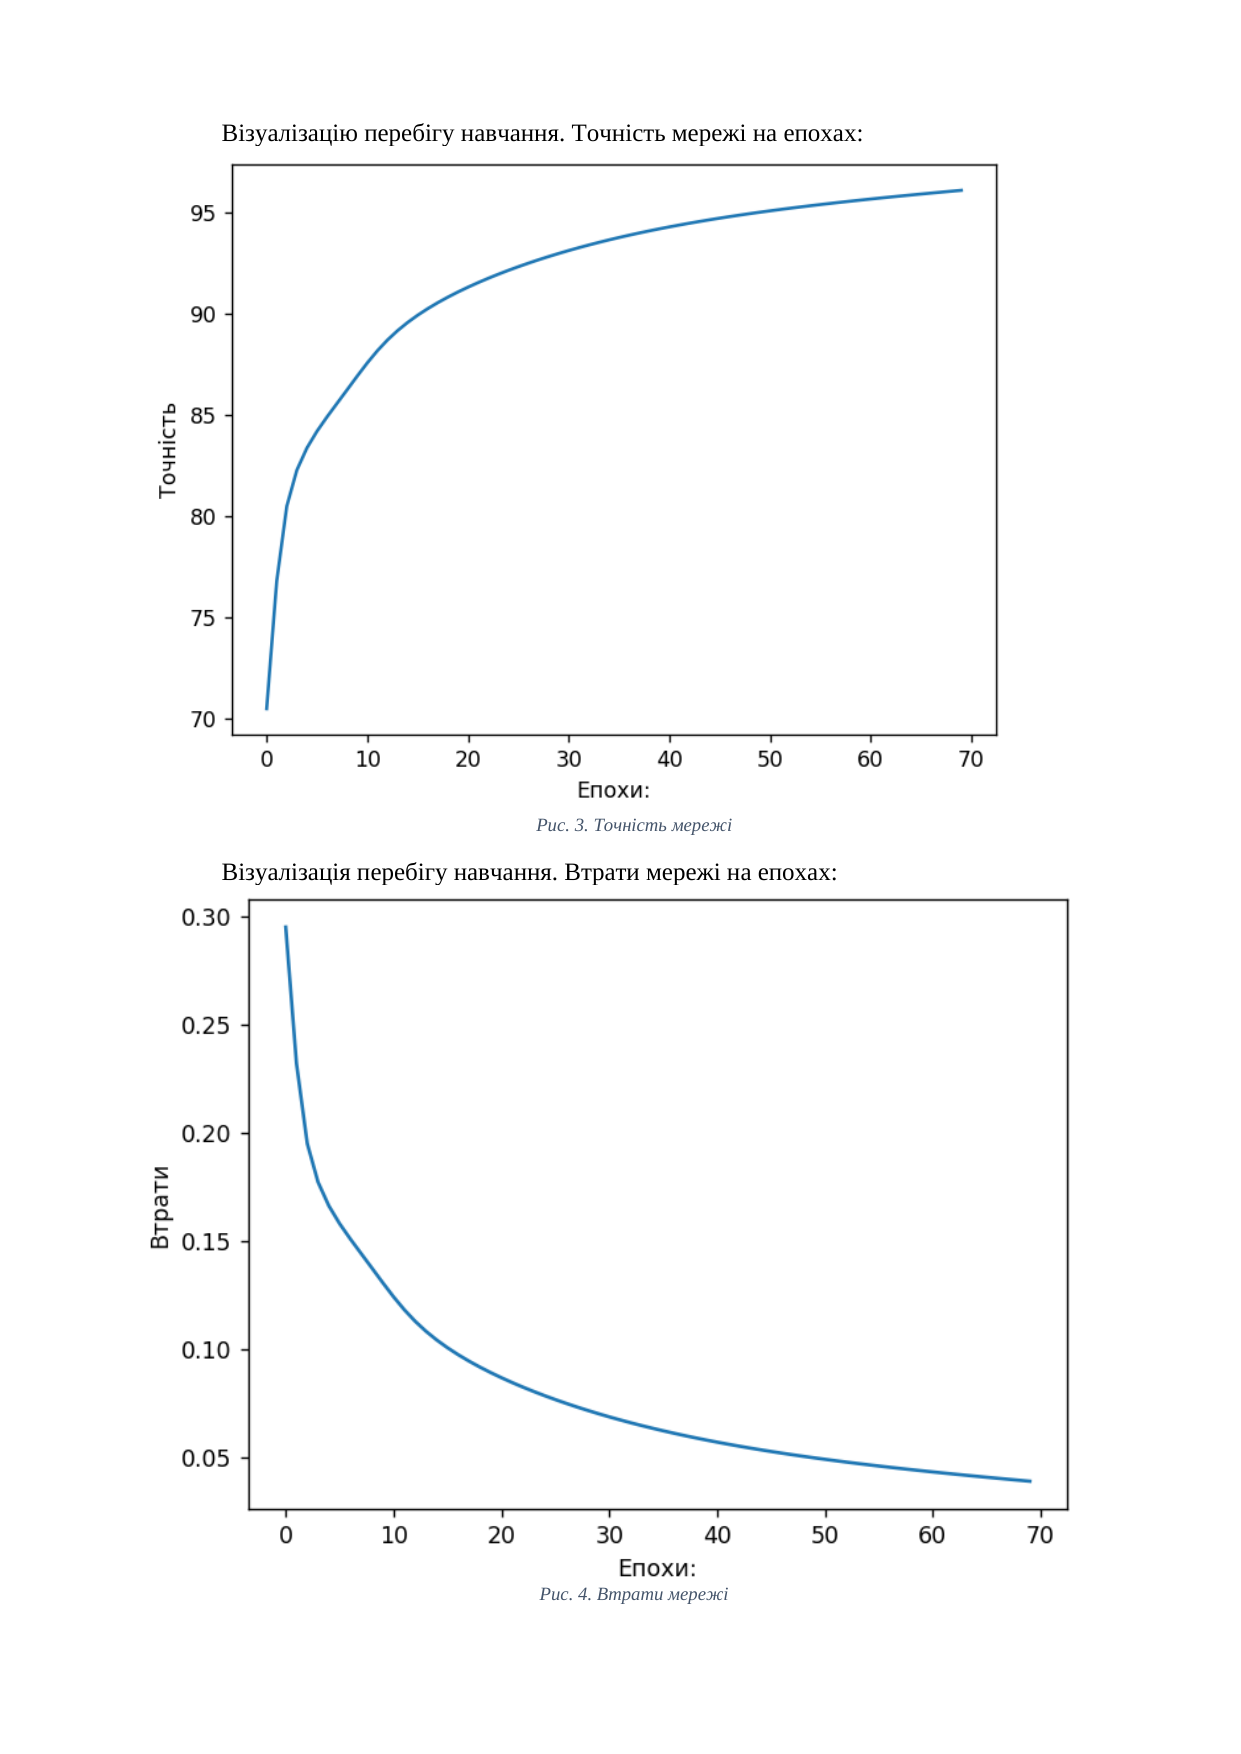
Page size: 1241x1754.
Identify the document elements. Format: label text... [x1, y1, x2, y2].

text Візуалізацію перебігу навчання. Точність мережі на епохах: [148, 118, 1122, 814]
text Рис. 4. Втрати мережі [148, 1583, 1122, 1604]
text Візуалізація перебігу навчання. Втрати мережі на епохах: [148, 857, 1122, 885]
text Рис. 3. Точність мережі [148, 814, 1122, 836]
picture [147, 885, 1091, 1583]
picture [147, 146, 1064, 815]
